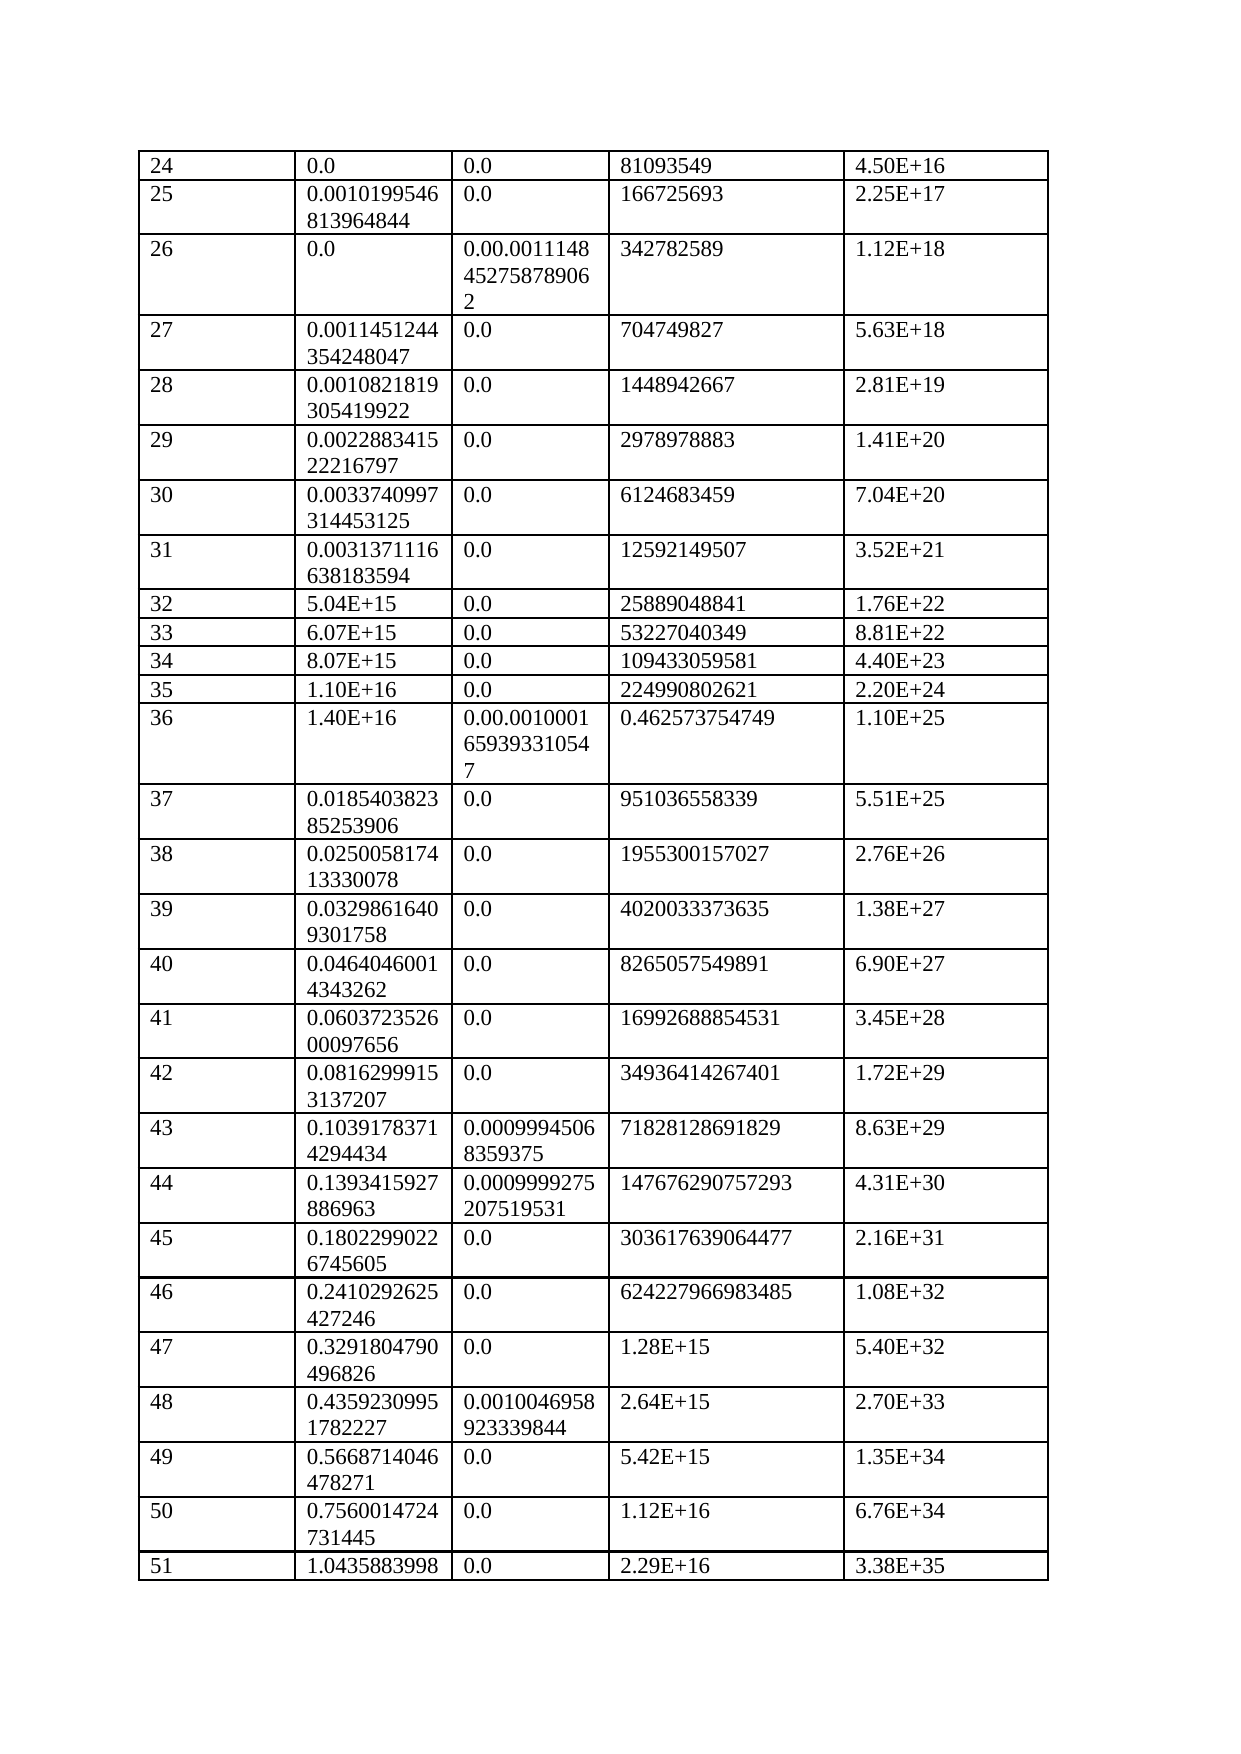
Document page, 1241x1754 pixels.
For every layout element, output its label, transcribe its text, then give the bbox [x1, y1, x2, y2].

table_cell 0.0 [453, 785, 608, 838]
table_cell 342782589 [610, 235, 843, 314]
table_cell 5,42E+015 [610, 1443, 843, 1496]
table_cell 1,08E+032 [845, 1279, 1047, 1331]
table_cell 0.08162999153137207 [296, 1059, 451, 1112]
table_cell 6124683459 [610, 481, 843, 533]
table_cell 0.462573754749 [610, 704, 843, 783]
table_cell 0.10391783714294434 [296, 1114, 451, 1167]
table_cell 7,04E+020 [845, 481, 1047, 533]
table_cell 40 [140, 950, 294, 1002]
table_cell 44 [140, 1169, 294, 1222]
table_cell 1,10E+025 [845, 704, 1047, 783]
table_cell 2978978883 [610, 426, 843, 479]
table_cell 1,12E+018 [845, 235, 1047, 314]
table_cell 25 [140, 181, 294, 233]
table_cell 5,04E+015 [296, 590, 451, 617]
table_cell 1,28E+015 [610, 1333, 843, 1386]
table_cell 16992688854531 [610, 1005, 843, 1057]
table_cell 1,38E+027 [845, 895, 1047, 948]
table_cell 2,70E+033 [845, 1388, 1047, 1441]
table_cell 0.00.0010001659393310547 [453, 704, 608, 783]
table_cell 0.5668714046478271 [296, 1443, 451, 1496]
table_cell 0.0010821819305419922 [296, 371, 451, 424]
table_cell 8265057549891 [610, 950, 843, 1002]
table_cell 0.3291804790496826 [296, 1333, 451, 1386]
table_cell 0.0 [453, 152, 608, 178]
table_cell 166725693 [610, 181, 843, 233]
table_cell 0.0 [453, 316, 608, 369]
table_cell 0.0 [453, 1443, 608, 1496]
table_cell 303617639064477 [610, 1224, 843, 1276]
table_cell 0.0 [453, 895, 608, 948]
table_cell 0.43592309951782227 [296, 1388, 451, 1441]
table_cell 1955300157027 [610, 840, 843, 893]
table_cell 0.0 [453, 590, 608, 617]
table_cell 6,76E+034 [845, 1498, 1047, 1550]
table_cell 0.0010199546813964844 [296, 181, 451, 233]
table_cell 0.060372352600097656 [296, 1005, 451, 1057]
table_cell 39 [140, 895, 294, 948]
table_cell 0.0031371116638183594 [296, 536, 451, 588]
table_cell 0.0 [453, 647, 608, 674]
table_cell 0.0011451244354248047 [296, 316, 451, 369]
table_cell 36 [140, 704, 294, 783]
table_cell 5,40E+032 [845, 1333, 1047, 1386]
table_cell 29 [140, 426, 294, 479]
table_cell 4,50E+016 [845, 152, 1047, 178]
table_cell 0.0 [296, 235, 451, 314]
table_cell 1,10E+016 [296, 676, 451, 702]
table_cell 0.0033740997314453125 [296, 481, 451, 533]
table_cell 0.0 [453, 1279, 608, 1331]
table_cell 46 [140, 1279, 294, 1331]
table_cell 5,63E+018 [845, 316, 1047, 369]
table_cell 33 [140, 619, 294, 645]
table_cell 45 [140, 1224, 294, 1276]
table_cell 51 [140, 1553, 294, 1579]
table_cell 28 [140, 371, 294, 424]
table_cell 8,07E+015 [296, 647, 451, 674]
table_cell 3,45E+028 [845, 1005, 1047, 1057]
table_cell 0.03298616409301758 [296, 895, 451, 948]
table_cell 24 [140, 152, 294, 178]
table_cell 1,12E+016 [610, 1498, 843, 1550]
table_cell 1,35E+034 [845, 1443, 1047, 1496]
table_cell 0.7560014724731445 [296, 1498, 451, 1550]
table_cell 3,52E+021 [845, 536, 1047, 588]
table_cell 0.0 [453, 619, 608, 645]
table_cell 12592149507 [610, 536, 843, 588]
table_cell 0.00099945068359375 [453, 1114, 608, 1167]
table_cell 5,51E+025 [845, 785, 1047, 838]
table_cell 34 [140, 647, 294, 674]
table_cell 0.0 [453, 950, 608, 1002]
table_cell 26 [140, 235, 294, 314]
table_cell 0.00.0011148452758789062 [453, 235, 608, 314]
table_cell 1,41E+020 [845, 426, 1047, 479]
table_cell 0.0 [453, 676, 608, 702]
table_cell 42 [140, 1059, 294, 1112]
table_cell 1,72E+029 [845, 1059, 1047, 1112]
table_cell 0.0 [296, 152, 451, 178]
table_cell 0.0 [453, 481, 608, 533]
table_cell 3,38E+035 [845, 1553, 1047, 1579]
table_cell 2,29E+016 [610, 1553, 843, 1579]
table_cell 8,81E+022 [845, 619, 1047, 645]
table_cell 1448942667 [610, 371, 843, 424]
table_cell 81093549 [610, 152, 843, 178]
table_cell 30 [140, 481, 294, 533]
table_cell 8,63E+029 [845, 1114, 1047, 1167]
table_cell 0.0 [453, 371, 608, 424]
table_cell 37 [140, 785, 294, 838]
table_cell 2,25E+017 [845, 181, 1047, 233]
table_cell 109433059581 [610, 647, 843, 674]
table_cell 1,40E+016 [296, 704, 451, 783]
table_cell 6,90E+027 [845, 950, 1047, 1002]
table_cell 704749827 [610, 316, 843, 369]
table_cell 0.0 [453, 1059, 608, 1112]
table_cell 624227966983485 [610, 1279, 843, 1331]
table_cell 0.18022990226745605 [296, 1224, 451, 1276]
table_cell 0.0010046958923339844 [453, 1388, 608, 1441]
table_cell 32 [140, 590, 294, 617]
table_cell 43 [140, 1114, 294, 1167]
table_cell 49 [140, 1443, 294, 1496]
table_cell 0.04640460014343262 [296, 950, 451, 1002]
table_cell 2,76E+026 [845, 840, 1047, 893]
table_cell 1.0435883998 [296, 1553, 451, 1579]
table_cell 0.0 [453, 181, 608, 233]
table_cell 0.0 [453, 426, 608, 479]
table_cell 48 [140, 1388, 294, 1441]
table_cell 4,40E+023 [845, 647, 1047, 674]
table_cell 35 [140, 676, 294, 702]
table_cell 0.0009999275207519531 [453, 1169, 608, 1222]
table_cell 53227040349 [610, 619, 843, 645]
table_cell 0.002288341522216797 [296, 426, 451, 479]
table_cell 71828128691829 [610, 1114, 843, 1167]
table_cell 25889048841 [610, 590, 843, 617]
table_cell 0.025005817413330078 [296, 840, 451, 893]
table_cell 4,31E+030 [845, 1169, 1047, 1222]
table_cell 2,64E+015 [610, 1388, 843, 1441]
table_cell 0.2410292625427246 [296, 1279, 451, 1331]
table_cell 0.0 [453, 1005, 608, 1057]
table_cell 2,16E+031 [845, 1224, 1047, 1276]
table_cell 6,07E+015 [296, 619, 451, 645]
table_cell 0.0 [453, 536, 608, 588]
table_cell 27 [140, 316, 294, 369]
table_cell 0.0 [453, 1333, 608, 1386]
table_cell 0.0 [453, 1498, 608, 1550]
table_cell 0.018540382385253906 [296, 785, 451, 838]
table_cell 0.0 [453, 1224, 608, 1276]
table_cell 0.0 [453, 1553, 608, 1579]
table_cell 38 [140, 840, 294, 893]
table_cell 31 [140, 536, 294, 588]
table_cell 47 [140, 1333, 294, 1386]
table_cell 951036558339 [610, 785, 843, 838]
table_cell 41 [140, 1005, 294, 1057]
table_cell 4020033373635 [610, 895, 843, 948]
table_cell 34936414267401 [610, 1059, 843, 1112]
table_cell 0.0 [453, 840, 608, 893]
table_cell 224990802621 [610, 676, 843, 702]
table_cell 1,76E+022 [845, 590, 1047, 617]
table_cell 2,20E+024 [845, 676, 1047, 702]
table_cell 147676290757293 [610, 1169, 843, 1222]
table_cell 2,81E+019 [845, 371, 1047, 424]
table_cell 50 [140, 1498, 294, 1550]
table_cell 0.1393415927886963 [296, 1169, 451, 1222]
